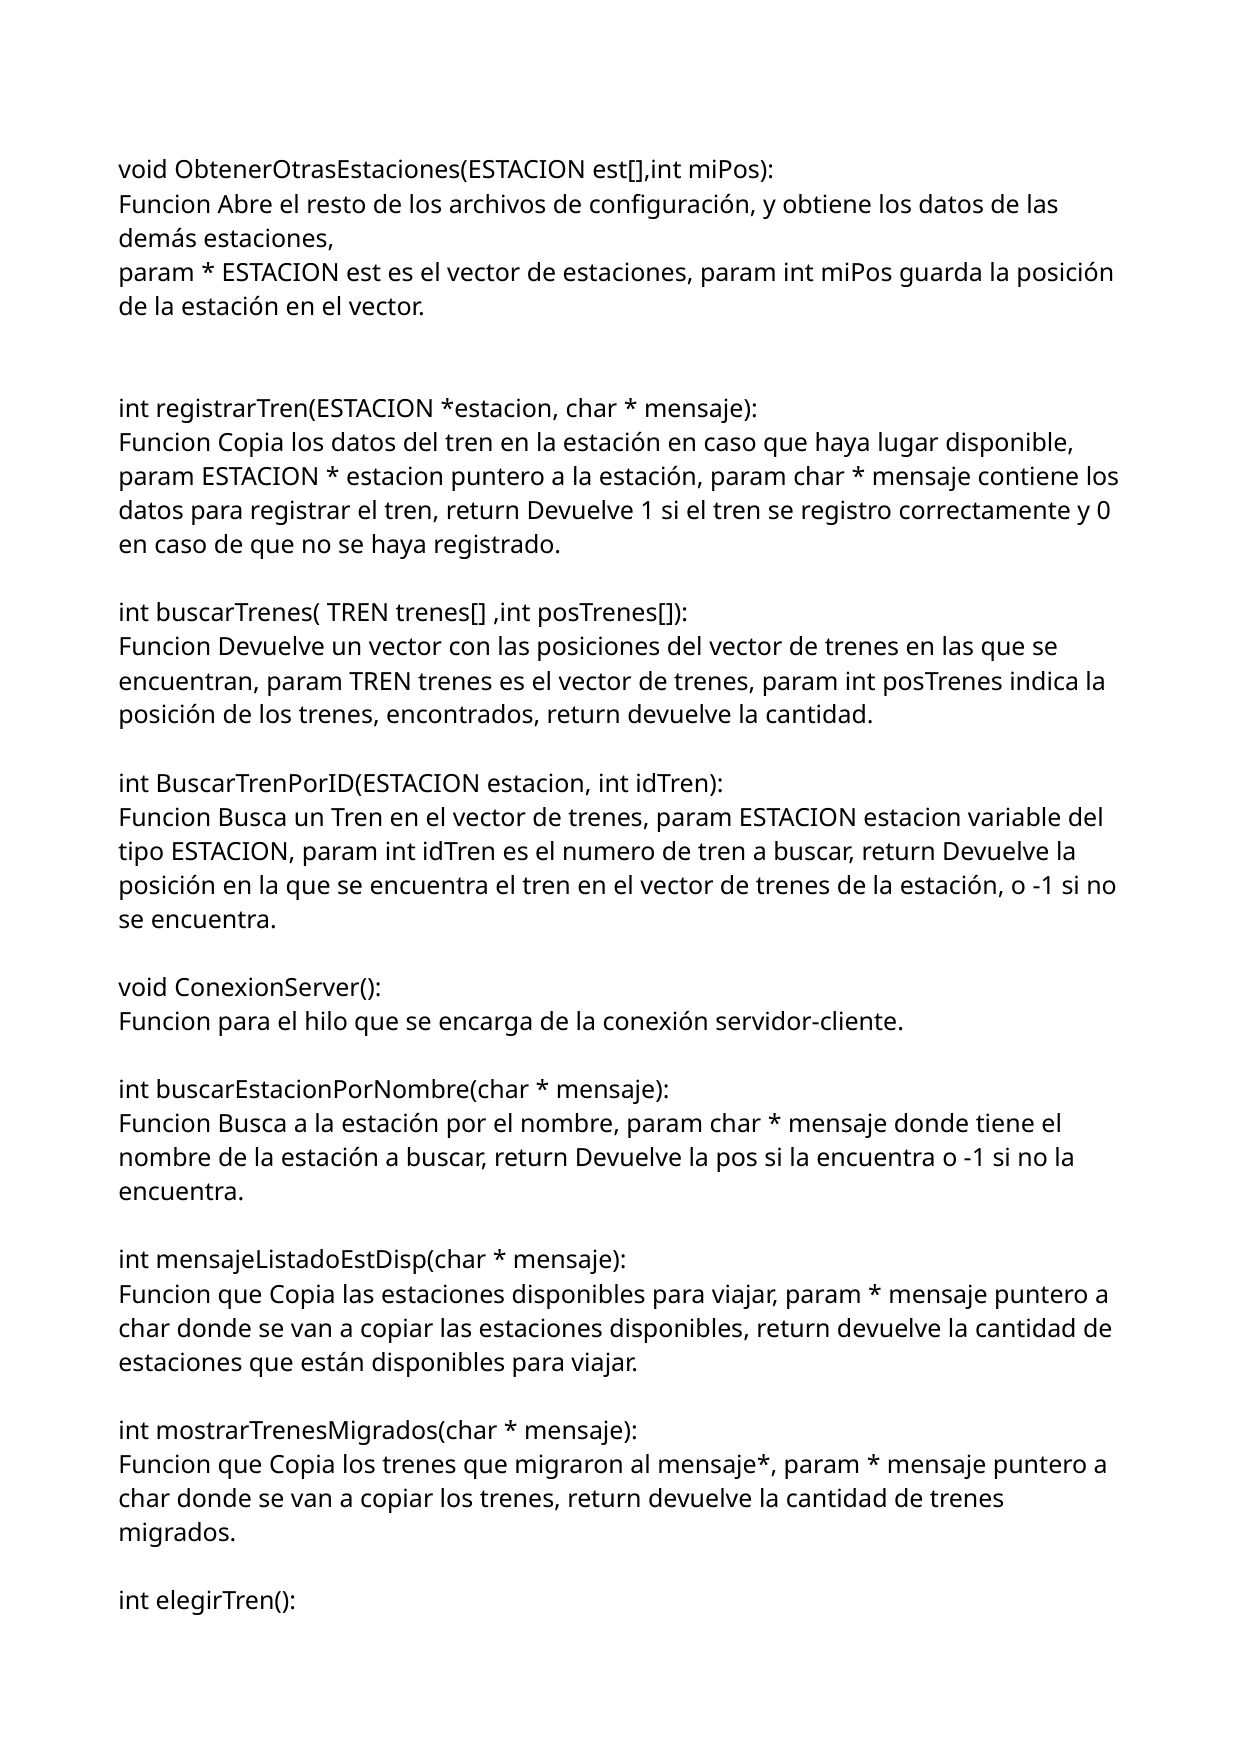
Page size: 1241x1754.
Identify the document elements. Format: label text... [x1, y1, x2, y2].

text Funcion Abre el resto de los archivos de configuración, y obtiene los datos de las demás estaciones, [118, 186, 1122, 254]
text Funcion Devuelve un vector con las posiciones del vector de trenes en las que se encuentran, param TREN trenes es el vector de trenes, param int posTrenes indica la posición de los trenes, encontrados, return devuelve la cantidad. [118, 629, 1122, 731]
text int elegirTren(): [118, 1583, 1122, 1617]
text Funcion que Copia los trenes que migraron al mensaje*, param * mensaje puntero a char donde se van a copiar los trenes, return devuelve la cantidad de trenes migrados. [118, 1447, 1122, 1549]
text int registrarTren(ESTACION *estacion, char * mensaje): [118, 391, 1122, 425]
text void ConexionServer(): [118, 970, 1122, 1004]
text Funcion para el hilo que se encarga de la conexión servidor-cliente. [118, 1004, 1122, 1038]
text int BuscarTrenPorID(ESTACION estacion, int idTren): [118, 765, 1122, 799]
text void ObtenerOtrasEstaciones(ESTACION est[],int miPos): [118, 152, 1122, 186]
text Funcion Busca a la estación por el nombre, param char * mensaje donde tiene el nombre de la estación a buscar, return Devuelve la pos si la encuentra o -1 si no la encuentra. [118, 1106, 1122, 1208]
text int buscarEstacionPorNombre(char * mensaje): [118, 1072, 1122, 1106]
text int mensajeListadoEstDisp(char * mensaje): [118, 1242, 1122, 1276]
text Funcion que Copia las estaciones disponibles para viajar, param * mensaje puntero a char donde se van a copiar las estaciones disponibles, return devuelve la cantidad de estaciones que están disponibles para viajar. [118, 1276, 1122, 1378]
text param * ESTACION est es el vector de estaciones, param int miPos guarda la posición de la estación en el vector. [118, 254, 1122, 322]
text int mostrarTrenesMigrados(char * mensaje): [118, 1412, 1122, 1447]
text int buscarTrenes( TREN trenes[] ,int posTrenes[]): [118, 595, 1122, 629]
text Funcion Copia los datos del tren en la estación en caso que haya lugar disponible, param ESTACION * estacion puntero a la estación, param char * mensaje contiene los datos para registrar el tren, return Devuelve 1 si el tren se registro correctamente y 0 en caso de que no se haya registrado. [118, 425, 1122, 561]
text Funcion Busca un Tren en el vector de trenes, param ESTACION estacion variable del tipo ESTACION, param int idTren es el numero de tren a buscar, return Devuelve la posición en la que se encuentra el tren en el vector de trenes de la estación, o -1 si no se encuentra. [118, 799, 1122, 936]
